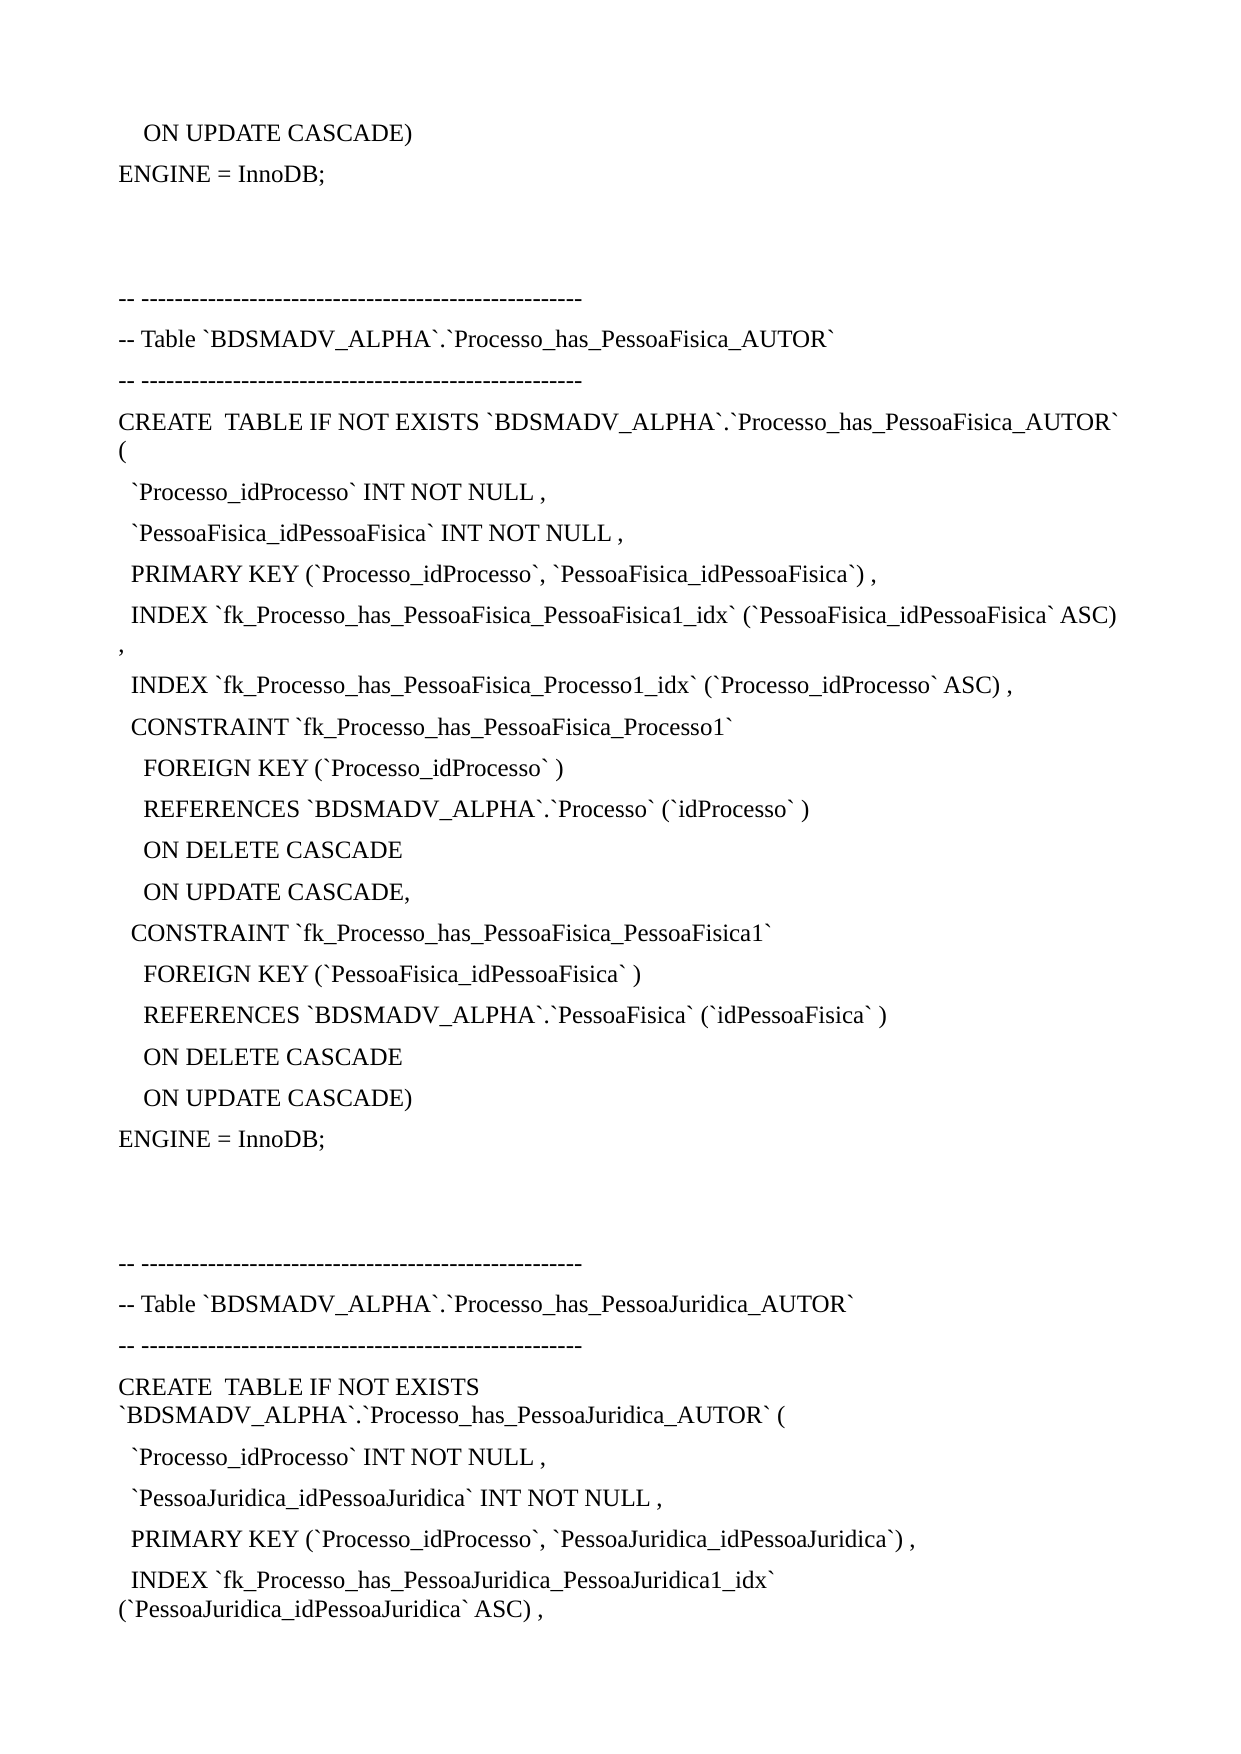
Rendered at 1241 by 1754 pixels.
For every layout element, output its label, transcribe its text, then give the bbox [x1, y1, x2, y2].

text PRIMARY KEY (`Processo_idProcesso`, `PessoaJuridica_idPessoaJuridica`) , [118, 1524, 1122, 1553]
text `Processo_idProcesso` INT NOT NULL , [118, 477, 1122, 506]
text -- ----------------------------------------------------- [118, 1331, 1122, 1359]
text ON DELETE CASCADE [118, 836, 1122, 864]
text ENGINE = InnoDB; [118, 1124, 1122, 1153]
text `Processo_idProcesso` INT NOT NULL , [118, 1442, 1122, 1471]
text CONSTRAINT `fk_Processo_has_PessoaFisica_Processo1` [118, 712, 1122, 741]
text FOREIGN KEY (`Processo_idProcesso` ) [118, 753, 1122, 782]
text -- ----------------------------------------------------- [118, 1248, 1122, 1277]
text ENGINE = InnoDB; [118, 159, 1122, 188]
text REFERENCES `BDSMADV_ALPHA`.`PessoaFisica` (`idPessoaFisica` ) [118, 1001, 1122, 1029]
text ON DELETE CASCADE [118, 1042, 1122, 1071]
text ON UPDATE CASCADE, [118, 877, 1122, 906]
text CONSTRAINT `fk_Processo_has_PessoaFisica_PessoaFisica1` [118, 918, 1122, 947]
text CREATE TABLE IF NOT EXISTS `BDSMADV_ALPHA`.`Processo_has_PessoaJuridica_AUTOR` ( [118, 1372, 1122, 1429]
text PRIMARY KEY (`Processo_idProcesso`, `PessoaFisica_idPessoaFisica`) , [118, 559, 1122, 588]
text `PessoaFisica_idPessoaFisica` INT NOT NULL , [118, 518, 1122, 547]
text ON UPDATE CASCADE) [118, 1083, 1122, 1112]
text ON UPDATE CASCADE) [118, 118, 1122, 147]
text -- ----------------------------------------------------- [118, 283, 1122, 312]
text INDEX `fk_Processo_has_PessoaJuridica_PessoaJuridica1_idx` (`PessoaJuridica_idPessoaJuridica` ASC) , [118, 1566, 1122, 1623]
text `PessoaJuridica_idPessoaJuridica` INT NOT NULL , [118, 1483, 1122, 1512]
text -- Table `BDSMADV_ALPHA`.`Processo_has_PessoaJuridica_AUTOR` [118, 1289, 1122, 1318]
text REFERENCES `BDSMADV_ALPHA`.`Processo` (`idProcesso` ) [118, 794, 1122, 823]
text INDEX `fk_Processo_has_PessoaFisica_PessoaFisica1_idx` (`PessoaFisica_idPessoaFisica` ASC) , [118, 601, 1122, 658]
text CREATE TABLE IF NOT EXISTS `BDSMADV_ALPHA`.`Processo_has_PessoaFisica_AUTOR` ( [118, 407, 1122, 464]
text INDEX `fk_Processo_has_PessoaFisica_Processo1_idx` (`Processo_idProcesso` ASC) , [118, 671, 1122, 699]
text -- ----------------------------------------------------- [118, 366, 1122, 394]
text FOREIGN KEY (`PessoaFisica_idPessoaFisica` ) [118, 959, 1122, 988]
text -- Table `BDSMADV_ALPHA`.`Processo_has_PessoaFisica_AUTOR` [118, 324, 1122, 353]
